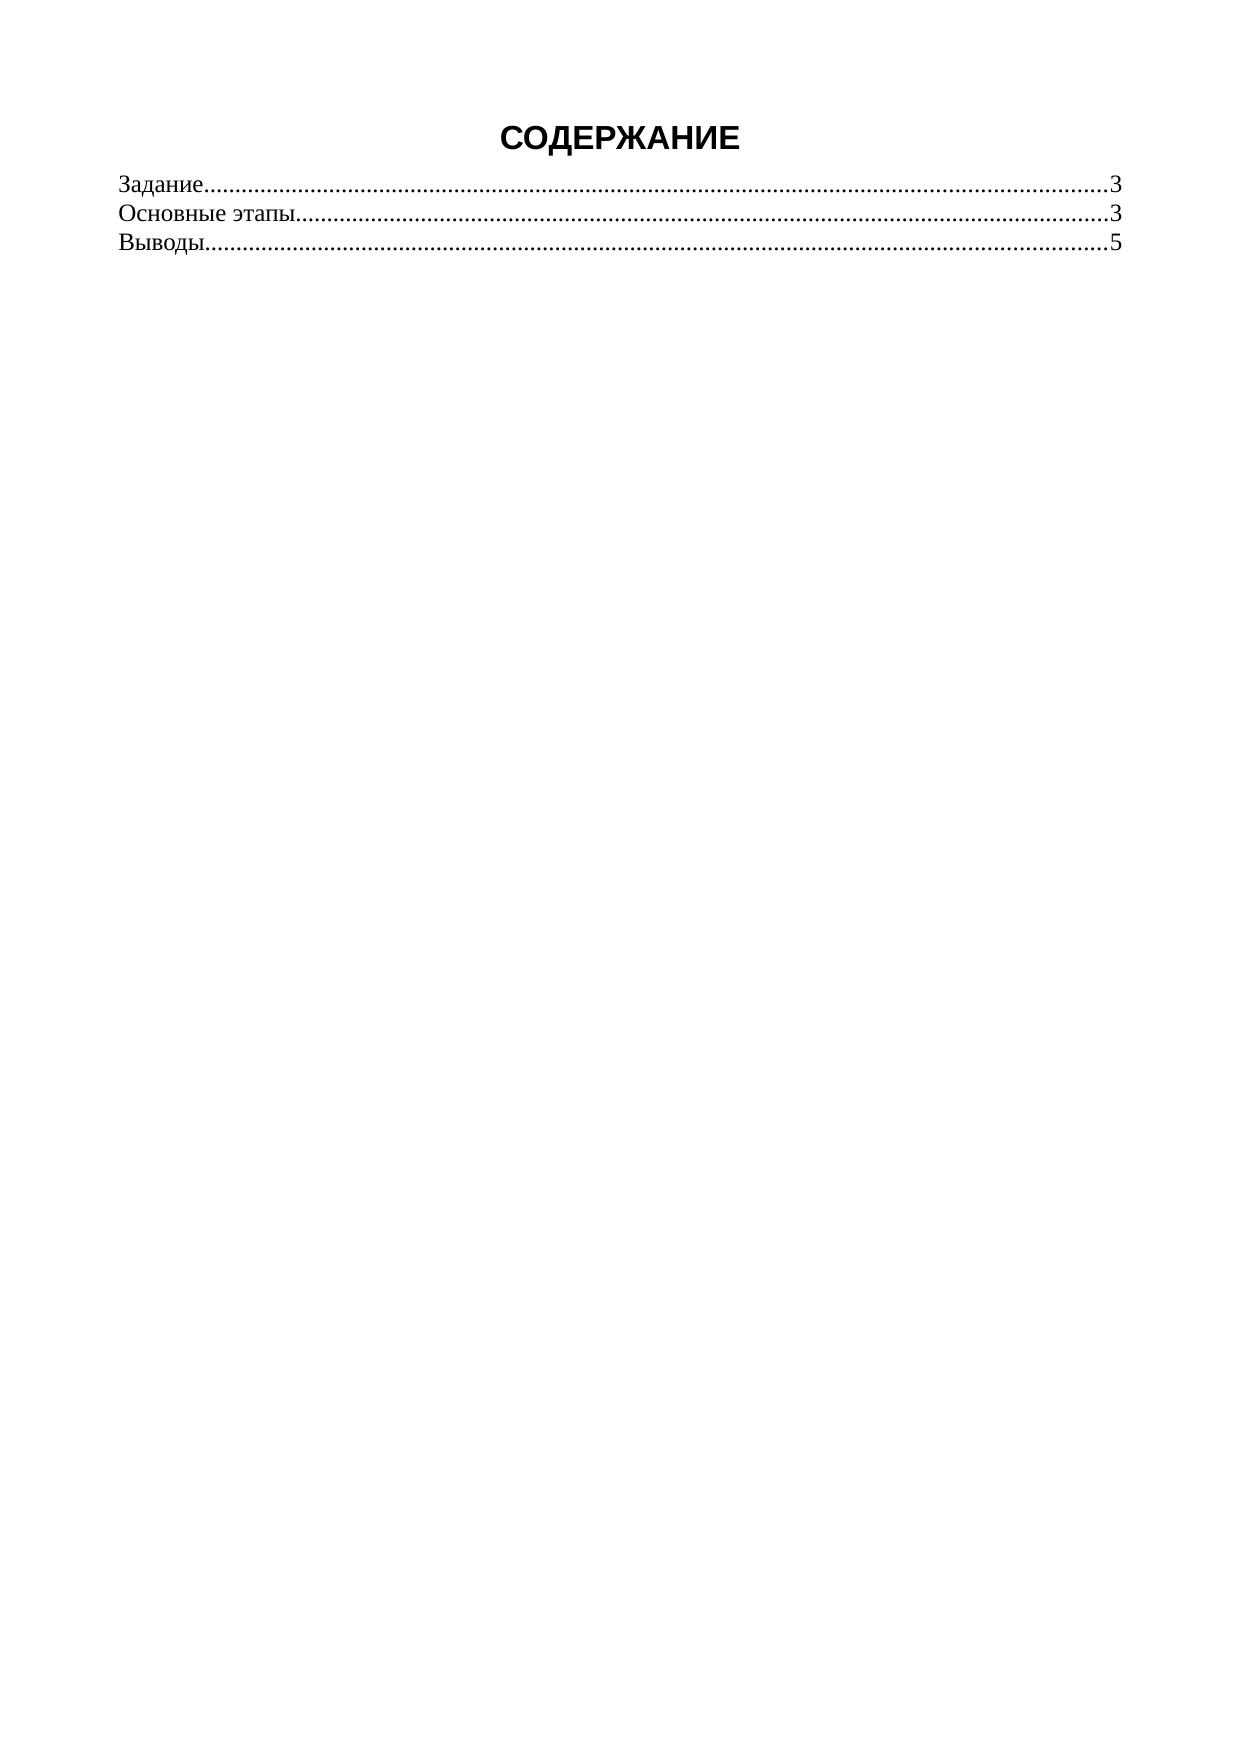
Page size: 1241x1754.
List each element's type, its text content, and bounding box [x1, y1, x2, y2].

text Задание 3 [118, 169, 1122, 198]
text Основные этапы 3 [118, 198, 1122, 227]
subtitle СОДЕРЖАНИЕ [118, 118, 1122, 157]
text Выводы 5 [118, 227, 1122, 255]
